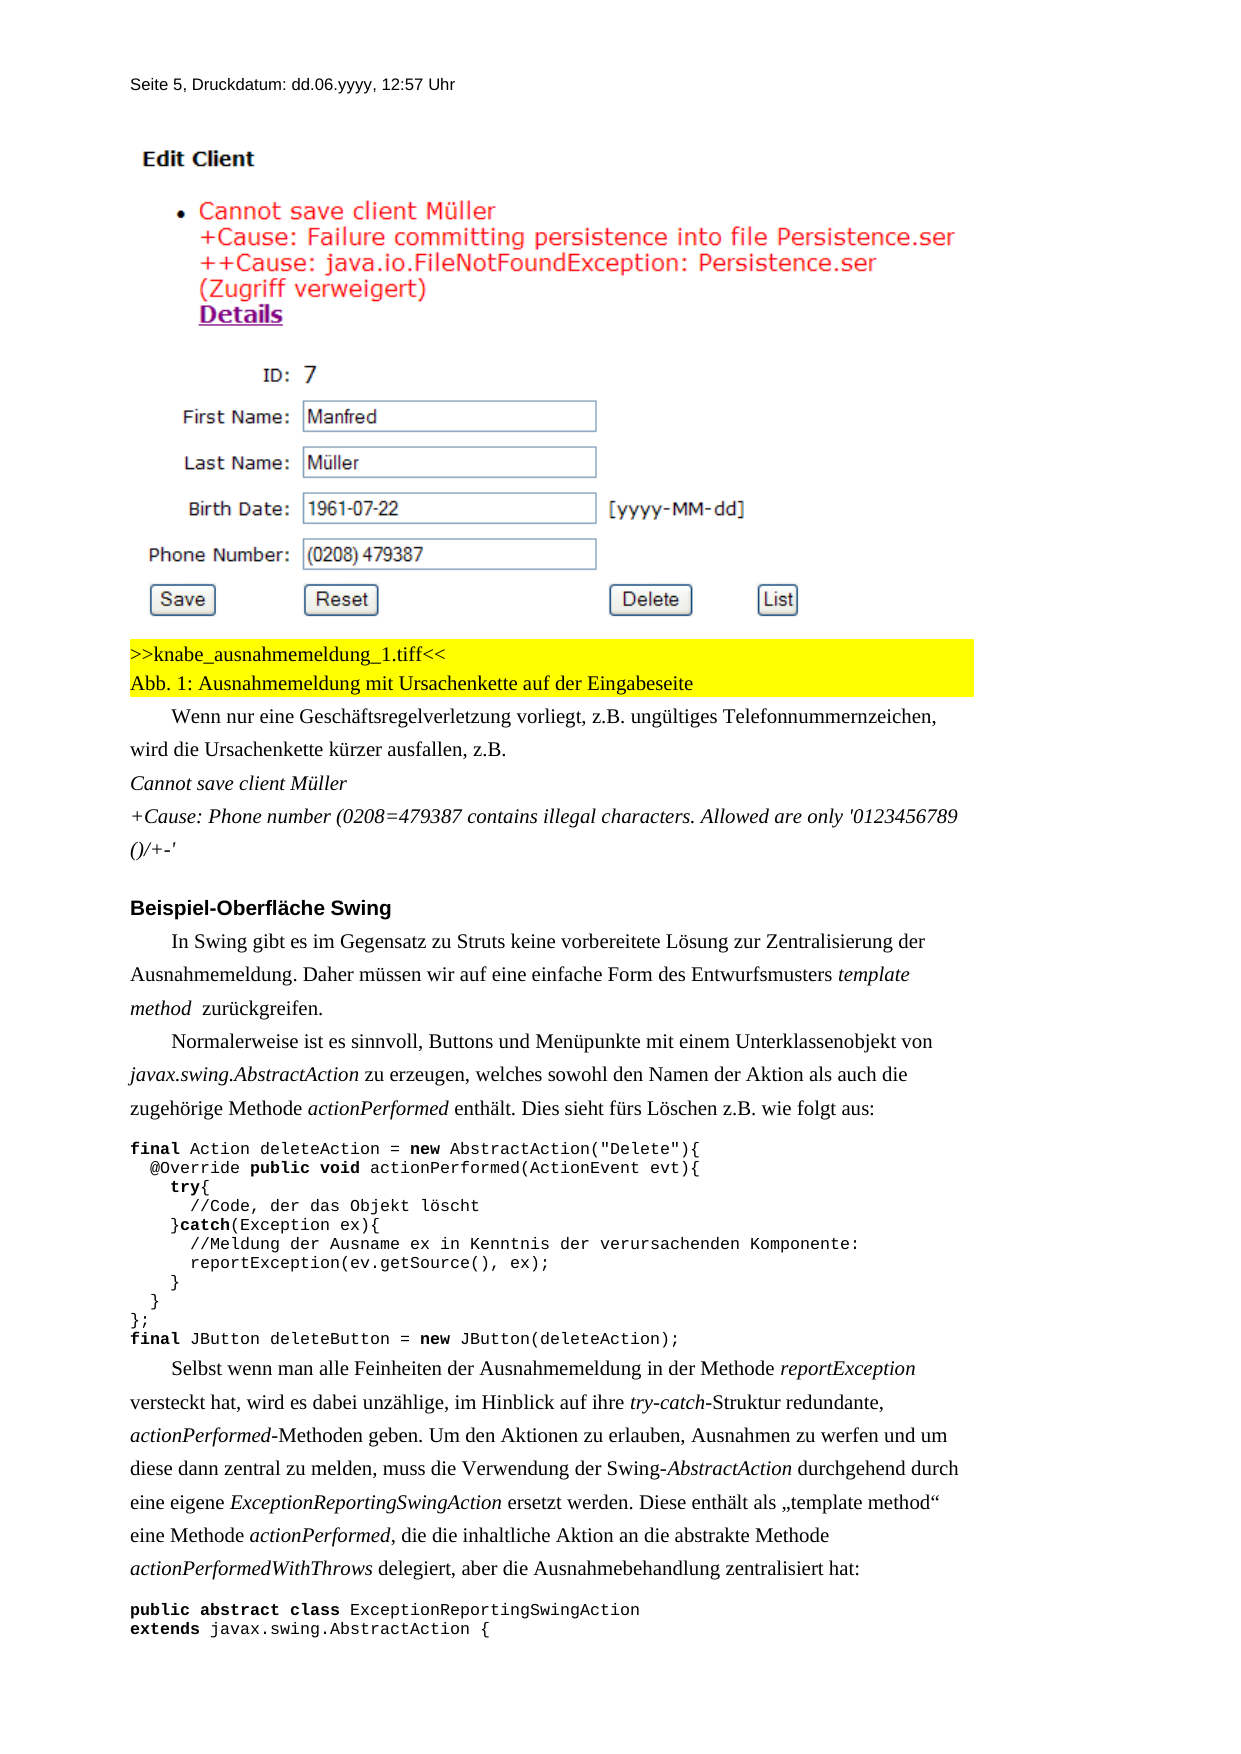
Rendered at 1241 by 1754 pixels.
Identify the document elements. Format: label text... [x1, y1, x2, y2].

text try{ [130, 1178, 974, 1197]
text @Override public void actionPerformed(ActionEvent evt){ [130, 1159, 974, 1178]
text Wenn nur eine Geschäftsregelverletzung vorliegt, z.B. ungültiges Telefonnummernzeichen, wird die Ursachenkette kürzer ausfallen, z.B. Cannot save client Müller +Cause: Phone number (0208=479387 contains illegal characters. Allowed are only '0123456789 ()/+-' [130, 697, 974, 863]
text >>knabe_ausnahmemeldung_1.tiff<< [130, 639, 974, 667]
text final JButton deleteButton = new JButton(deleteAction); [130, 1330, 974, 1349]
text }; [130, 1311, 974, 1330]
text Abb. 1: Ausnahmemeldung mit Ursachenkette auf der Eingabeseite [130, 667, 974, 697]
text Normalerweise ist es sinnvoll, Buttons und Menüpunkte mit einem Unterklassenobjekt von javax.swing.AbstractAction zu erzeugen, welches sowohl den Namen der Aktion als auch die zugehörige Methode actionPerformed enthält. Dies sieht fürs Löschen z.B. wie folgt aus: [130, 1022, 974, 1122]
text Beispiel-Oberfläche Swing [130, 888, 974, 922]
text }catch(Exception ex){ [130, 1216, 974, 1235]
text } [130, 1292, 974, 1311]
text In Swing gibt es im Gegensatz zu Struts keine vorbereitete Lösung zur Zentralisierung der Ausnahmemeldung. Daher müssen wir auf eine einfache Form des Entwurfsmusters template method zurückgreifen. [130, 922, 974, 1022]
text //Code, der das Objekt löscht [130, 1197, 974, 1216]
text } [130, 1273, 974, 1292]
text Selbst wenn man alle Feinheiten der Ausnahmemeldung in der Methode reportException versteckt hat, wird es dabei unzählige, im Hinblick auf ihre try-catch-Struktur redundante, actionPerformed-Methoden geben. Um den Aktionen zu erlauben, Ausnahmen zu werfen und um diese dann zentral zu melden, muss die Verwendung der Swing-AbstractAction durchgehend durch eine eigene ExceptionReportingSwingAction ersetzt werden. Diese enthält als „template method“ eine Methode actionPerformed, die die inhaltliche Aktion an die abstrakte Methode actionPerformedWithThrows delegiert, aber die Ausnahmebehandlung zentralisiert hat: [130, 1349, 974, 1582]
text reportException(ev.getSource(), ex); [130, 1254, 974, 1273]
text final Action deleteAction = new AbstractAction("Delete"){ [130, 1141, 974, 1159]
text public abstract class ExceptionReportingSwingAction extends javax.swing.AbstractAction { [130, 1601, 974, 1639]
text //Meldung der Ausname ex in Kenntnis der verursachenden Komponente: [130, 1235, 974, 1254]
